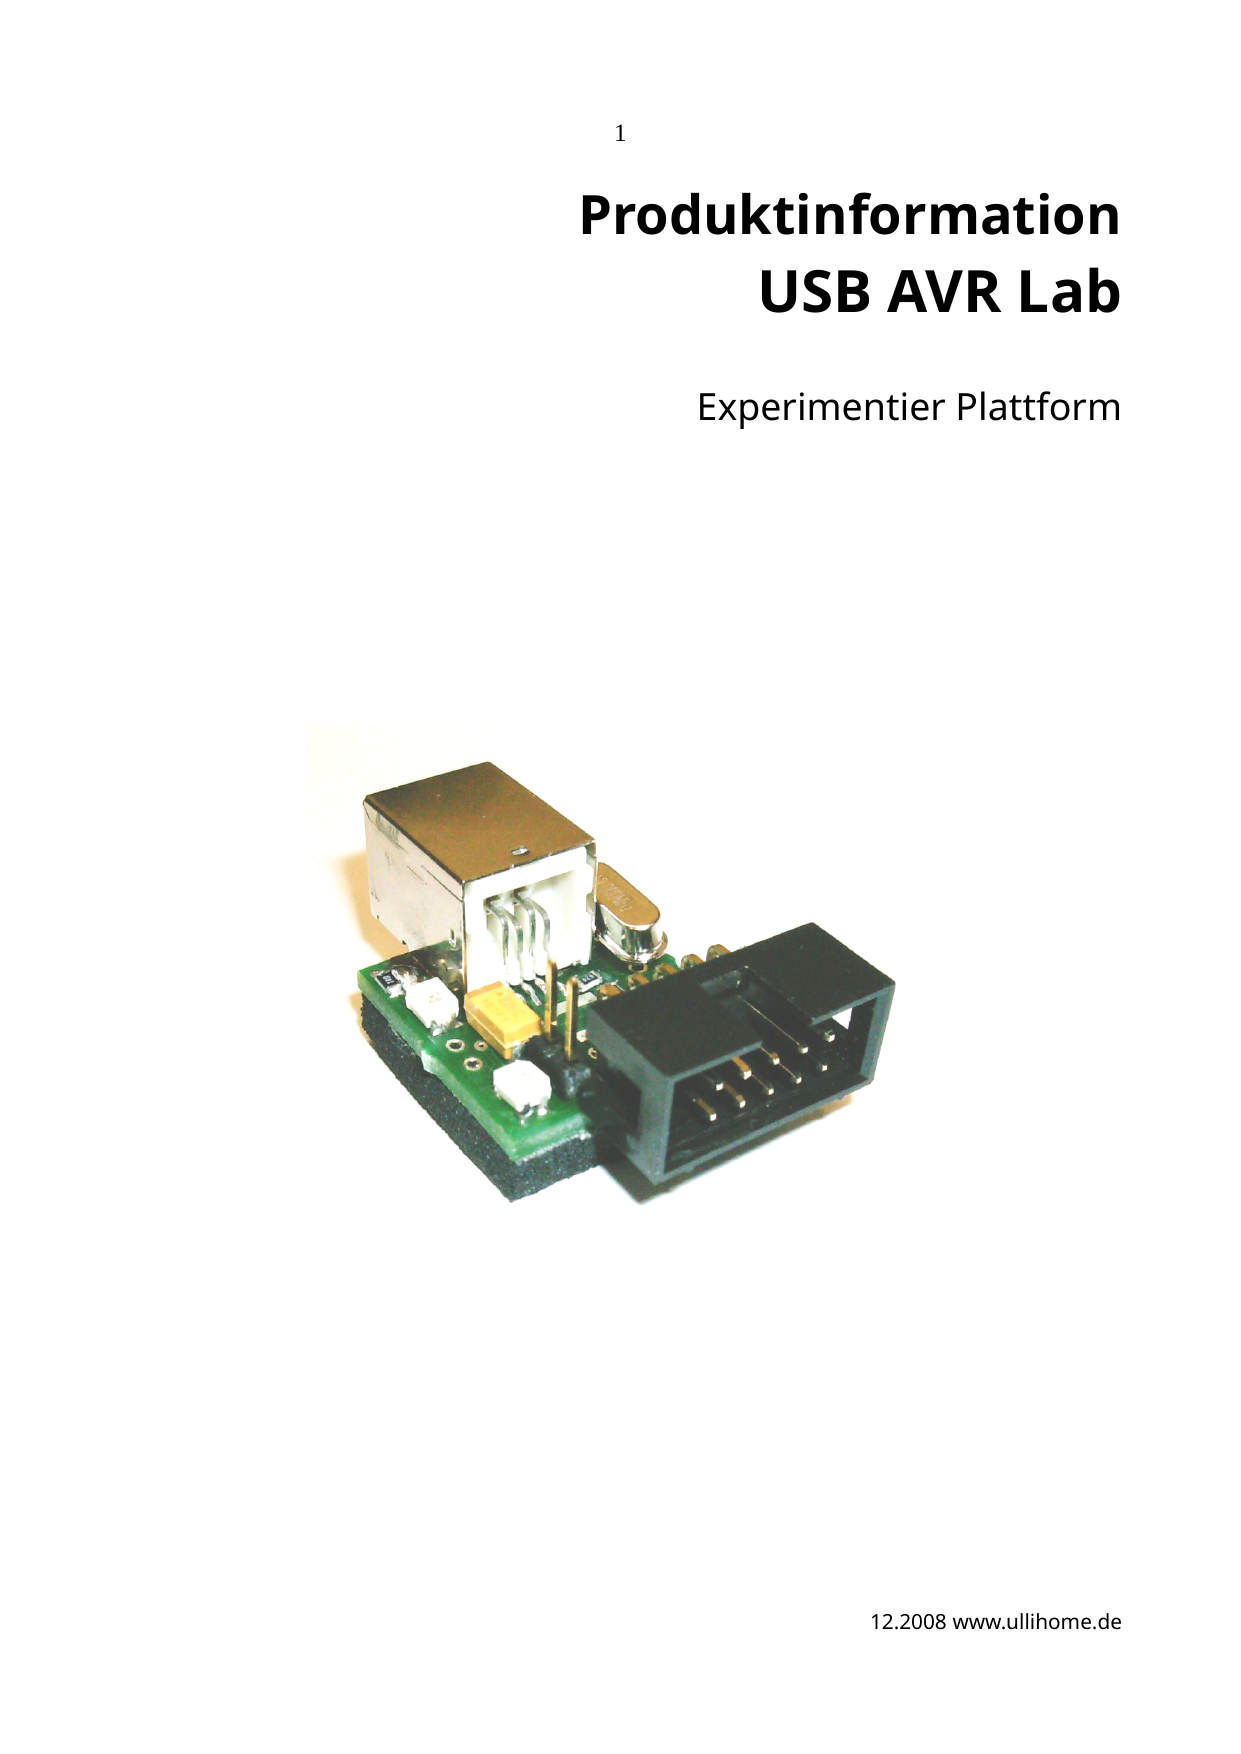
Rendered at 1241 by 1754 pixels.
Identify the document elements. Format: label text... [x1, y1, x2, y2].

text Experimentier Plattform [118, 381, 1122, 432]
picture [306, 726, 934, 1251]
text Produktinformation [118, 176, 1122, 250]
text USB AVR Lab [118, 250, 1122, 329]
